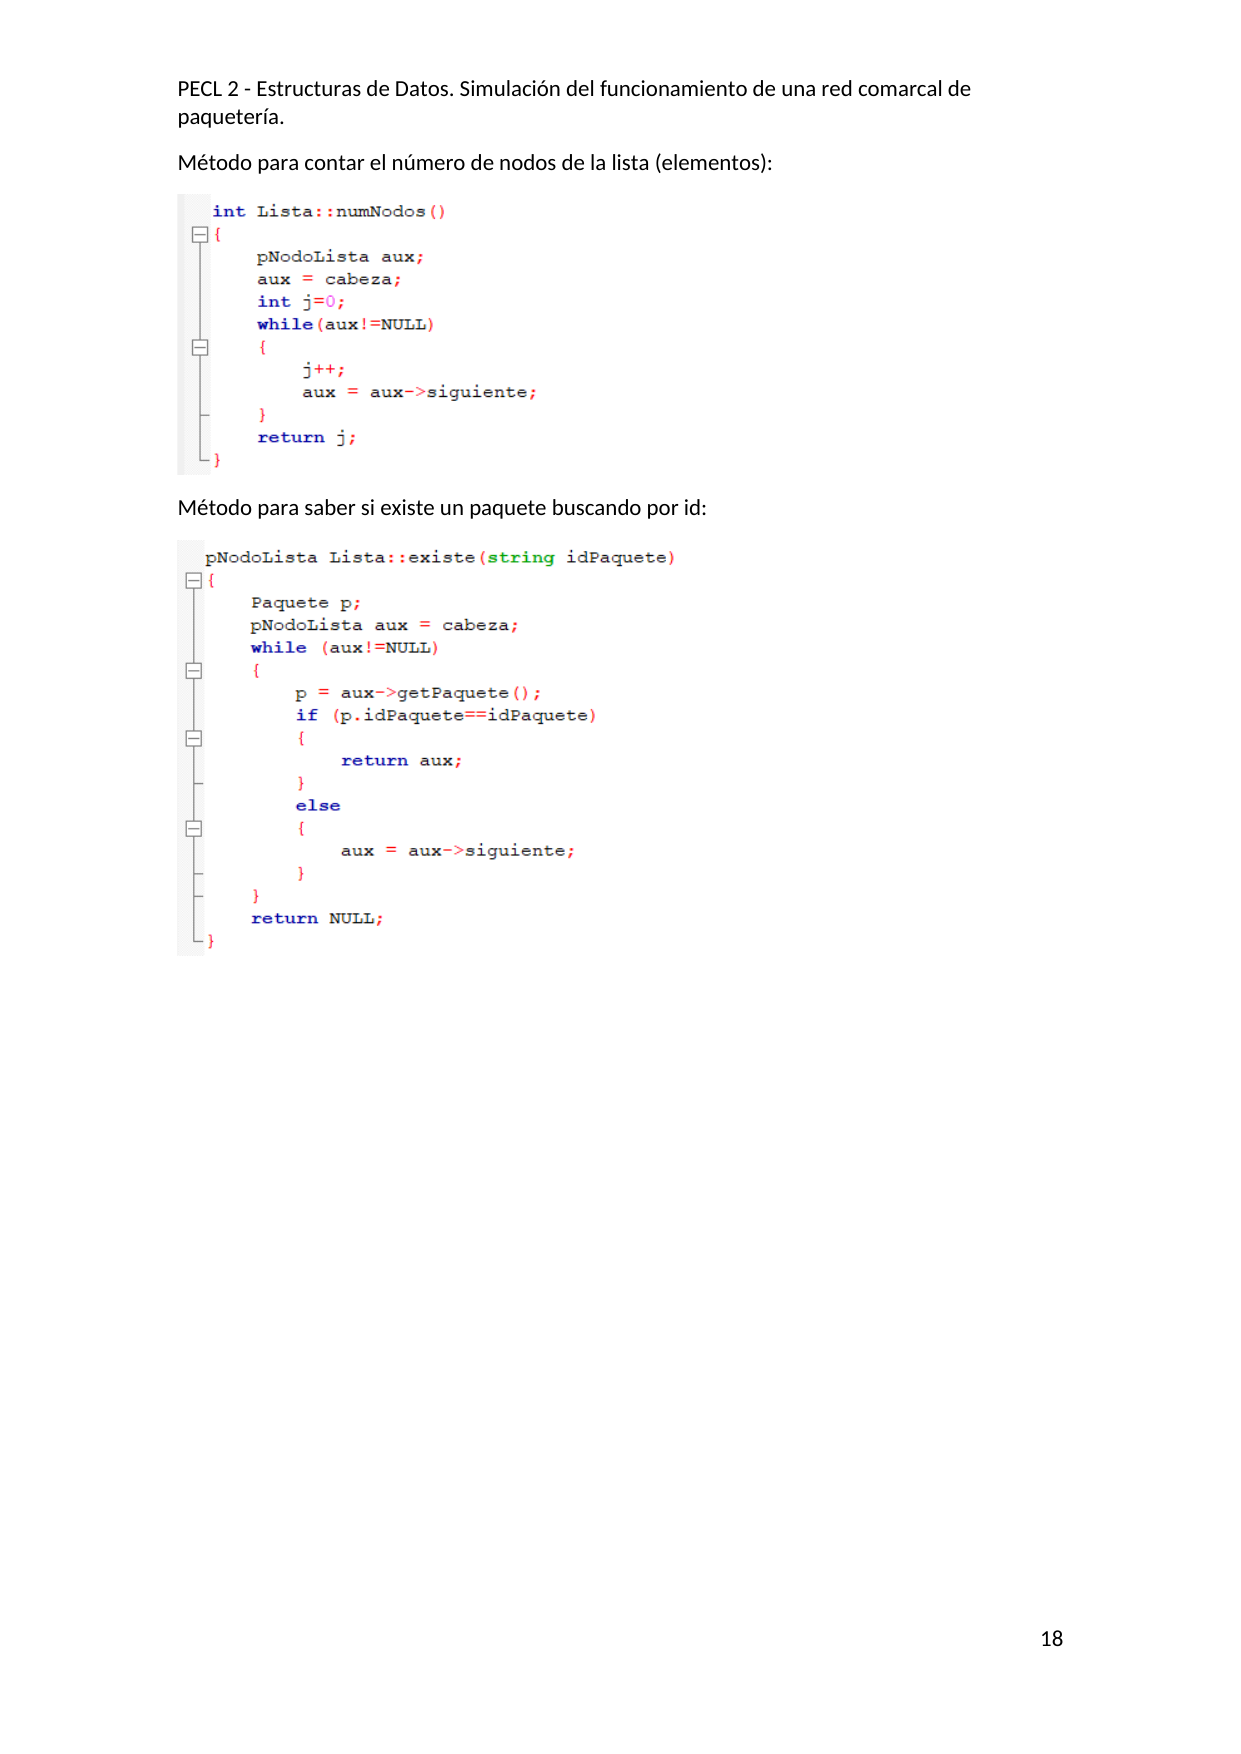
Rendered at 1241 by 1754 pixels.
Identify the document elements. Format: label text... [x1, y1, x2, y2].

picture [177, 194, 568, 475]
text Método para saber si existe un paquete buscando por id: [177, 493, 1063, 521]
picture [177, 540, 691, 956]
text Método para contar el número de nodos de la lista (elementos): [177, 148, 1063, 176]
